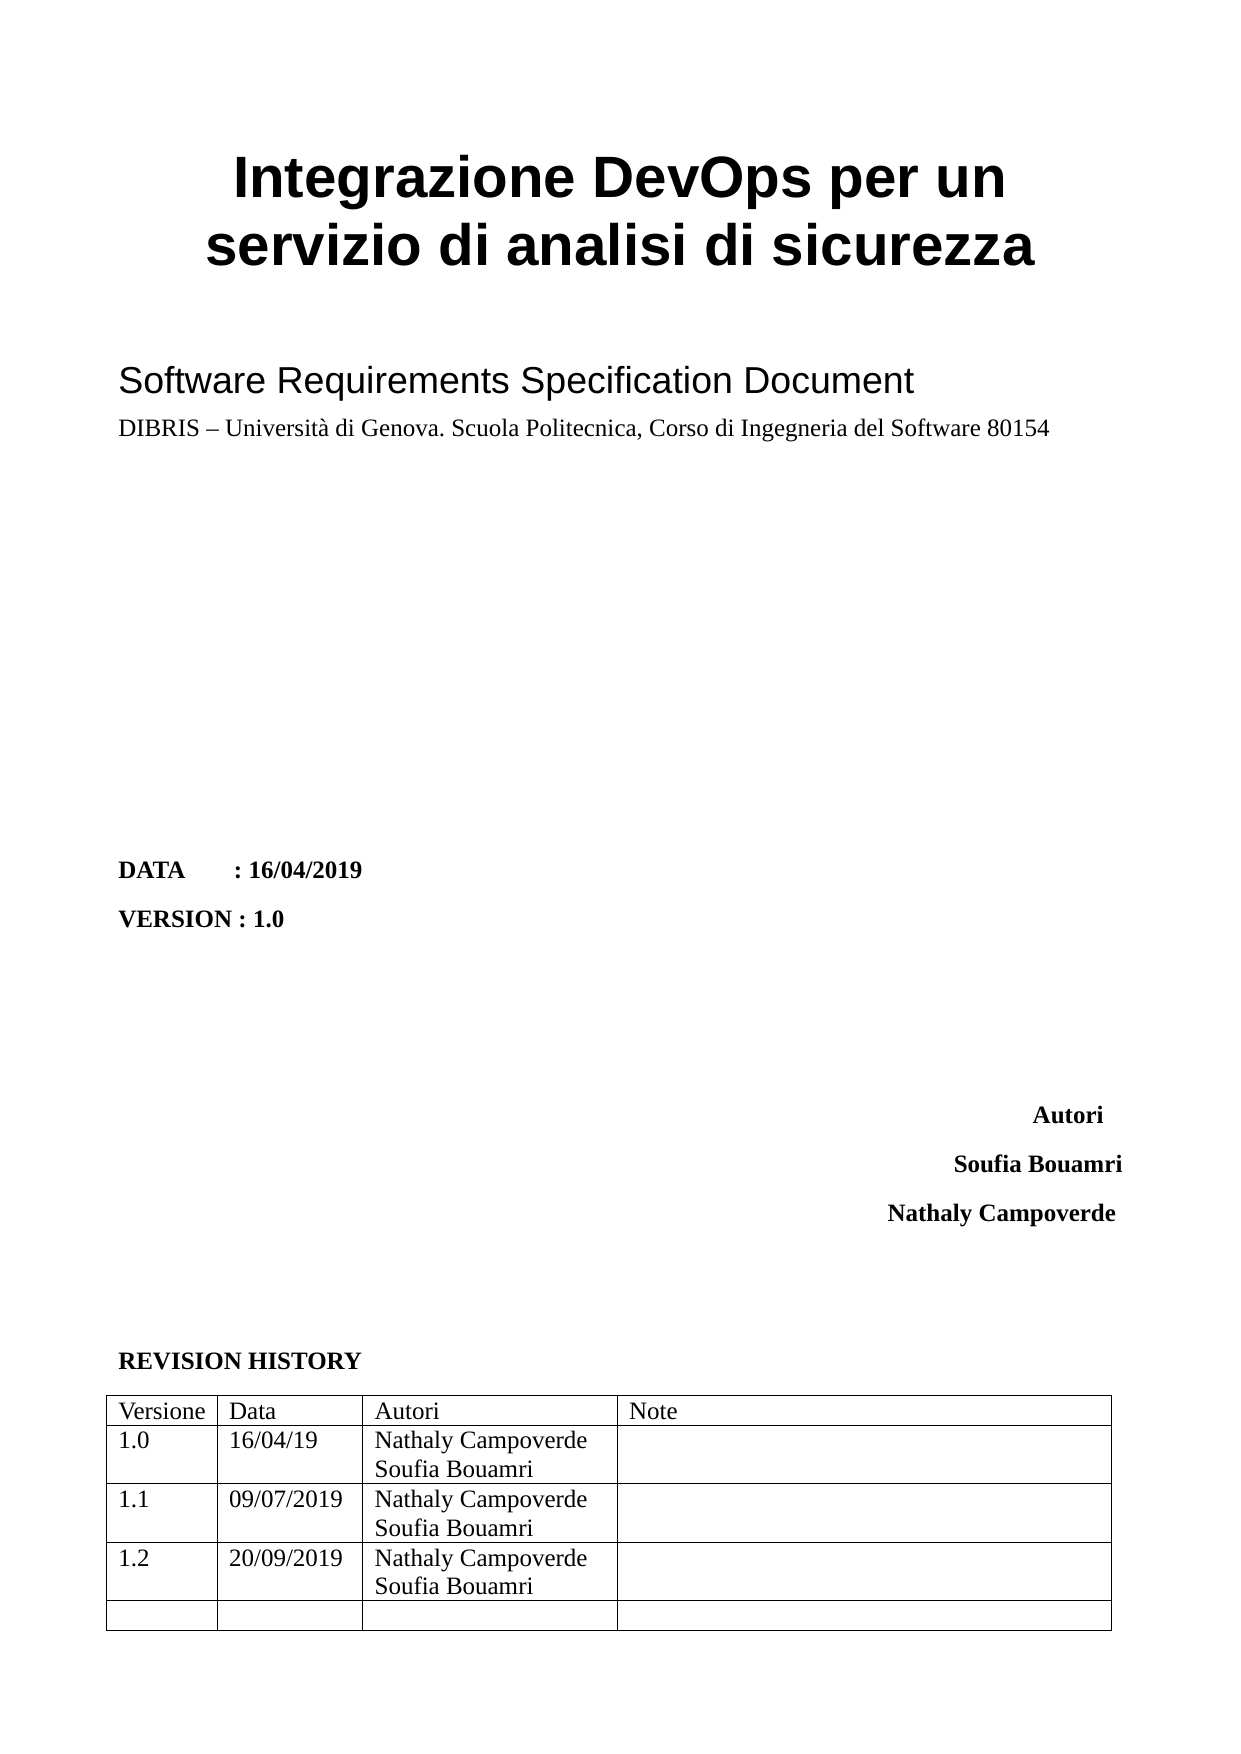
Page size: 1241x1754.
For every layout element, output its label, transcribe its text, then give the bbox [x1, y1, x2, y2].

table_header Data [218, 1396, 362, 1424]
table_cell 09/07/2019 [218, 1484, 362, 1542]
table_cell 1.1 [107, 1484, 217, 1542]
table_cell [618, 1484, 1111, 1542]
table_cell [618, 1543, 1111, 1600]
table_cell 20/09/2019 [218, 1543, 362, 1600]
table_cell 1.2 [107, 1543, 217, 1600]
table_cell 16/04/19 [218, 1426, 362, 1483]
table_cell Nathaly Campoverde Soufia Bouamri [363, 1426, 617, 1483]
table_cell [618, 1426, 1111, 1483]
text DATA : 16/04/2019 [118, 855, 1122, 884]
text Software Requirements Specification Document [118, 358, 1122, 401]
table_header Versione [107, 1396, 217, 1424]
table_cell Nathaly Campoverde Soufia Bouamri [363, 1484, 617, 1542]
table_cell [218, 1601, 362, 1630]
text REVISION HISTORY [118, 1346, 1122, 1374]
text Integrazione DevOps per un servizio di analisi di sicurezza [118, 143, 1122, 277]
table_cell [363, 1601, 617, 1630]
table_cell 1.0 [107, 1426, 217, 1483]
text Soufia Bouamri [118, 1149, 1122, 1178]
table_header Note [618, 1396, 1111, 1424]
table_cell Nathaly Campoverde Soufia Bouamri [363, 1543, 617, 1600]
table_cell [107, 1601, 217, 1630]
text DIBRIS – Università di Genova. Scuola Politecnica, Corso di Ingegneria del Software 80154 [118, 413, 1122, 442]
text Autori [118, 1100, 1122, 1129]
text Nathaly Campoverde [118, 1198, 1122, 1227]
table_cell [618, 1601, 1111, 1630]
table_header Autori [363, 1396, 617, 1424]
text VERSION : 1.0 [118, 904, 1122, 933]
